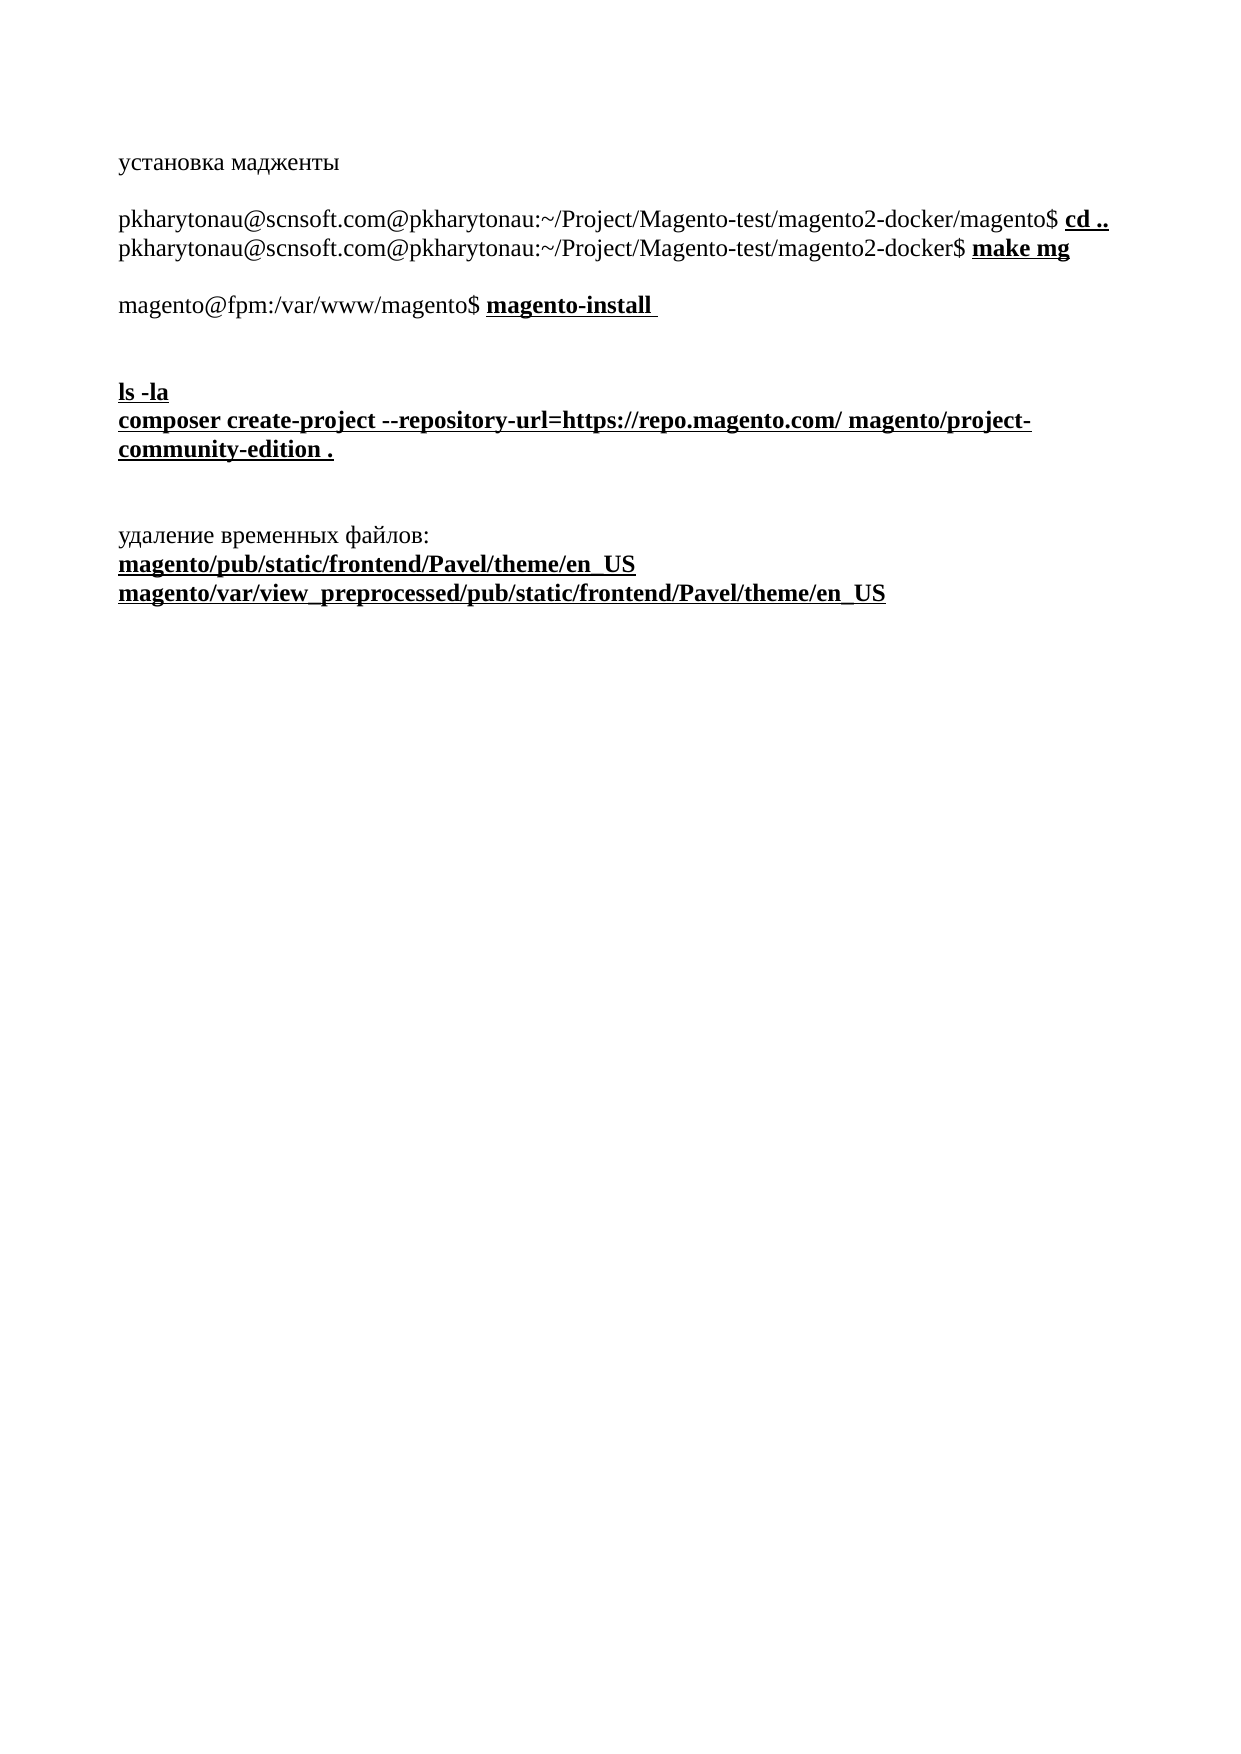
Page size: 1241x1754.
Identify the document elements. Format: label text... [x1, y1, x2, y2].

text pkharytonau@scnsoft.com@pkharytonau:~/Project/Magento-test/magento2-docker$ make mg [118, 233, 1122, 262]
text magento/pub/static/frontend/Pavel/theme/en_US [118, 549, 1122, 578]
text pkharytonau@scnsoft.com@pkharytonau:~/Project/Magento-test/magento2-docker/magento$ cd .. [118, 204, 1122, 233]
text magento/var/view_preprocessed/pub/static/frontend/Pavel/theme/en_US [118, 578, 1122, 607]
text удаление временных файлов: [118, 521, 1122, 549]
text ls -la [118, 377, 1122, 406]
text magento@fpm:/var/www/magento$ magento-install [118, 291, 1122, 319]
text composer create-project --repository-url=https://repo.magento.com/ magento/project-community-edition . [118, 406, 1122, 463]
text установка мадженты [118, 147, 1122, 176]
